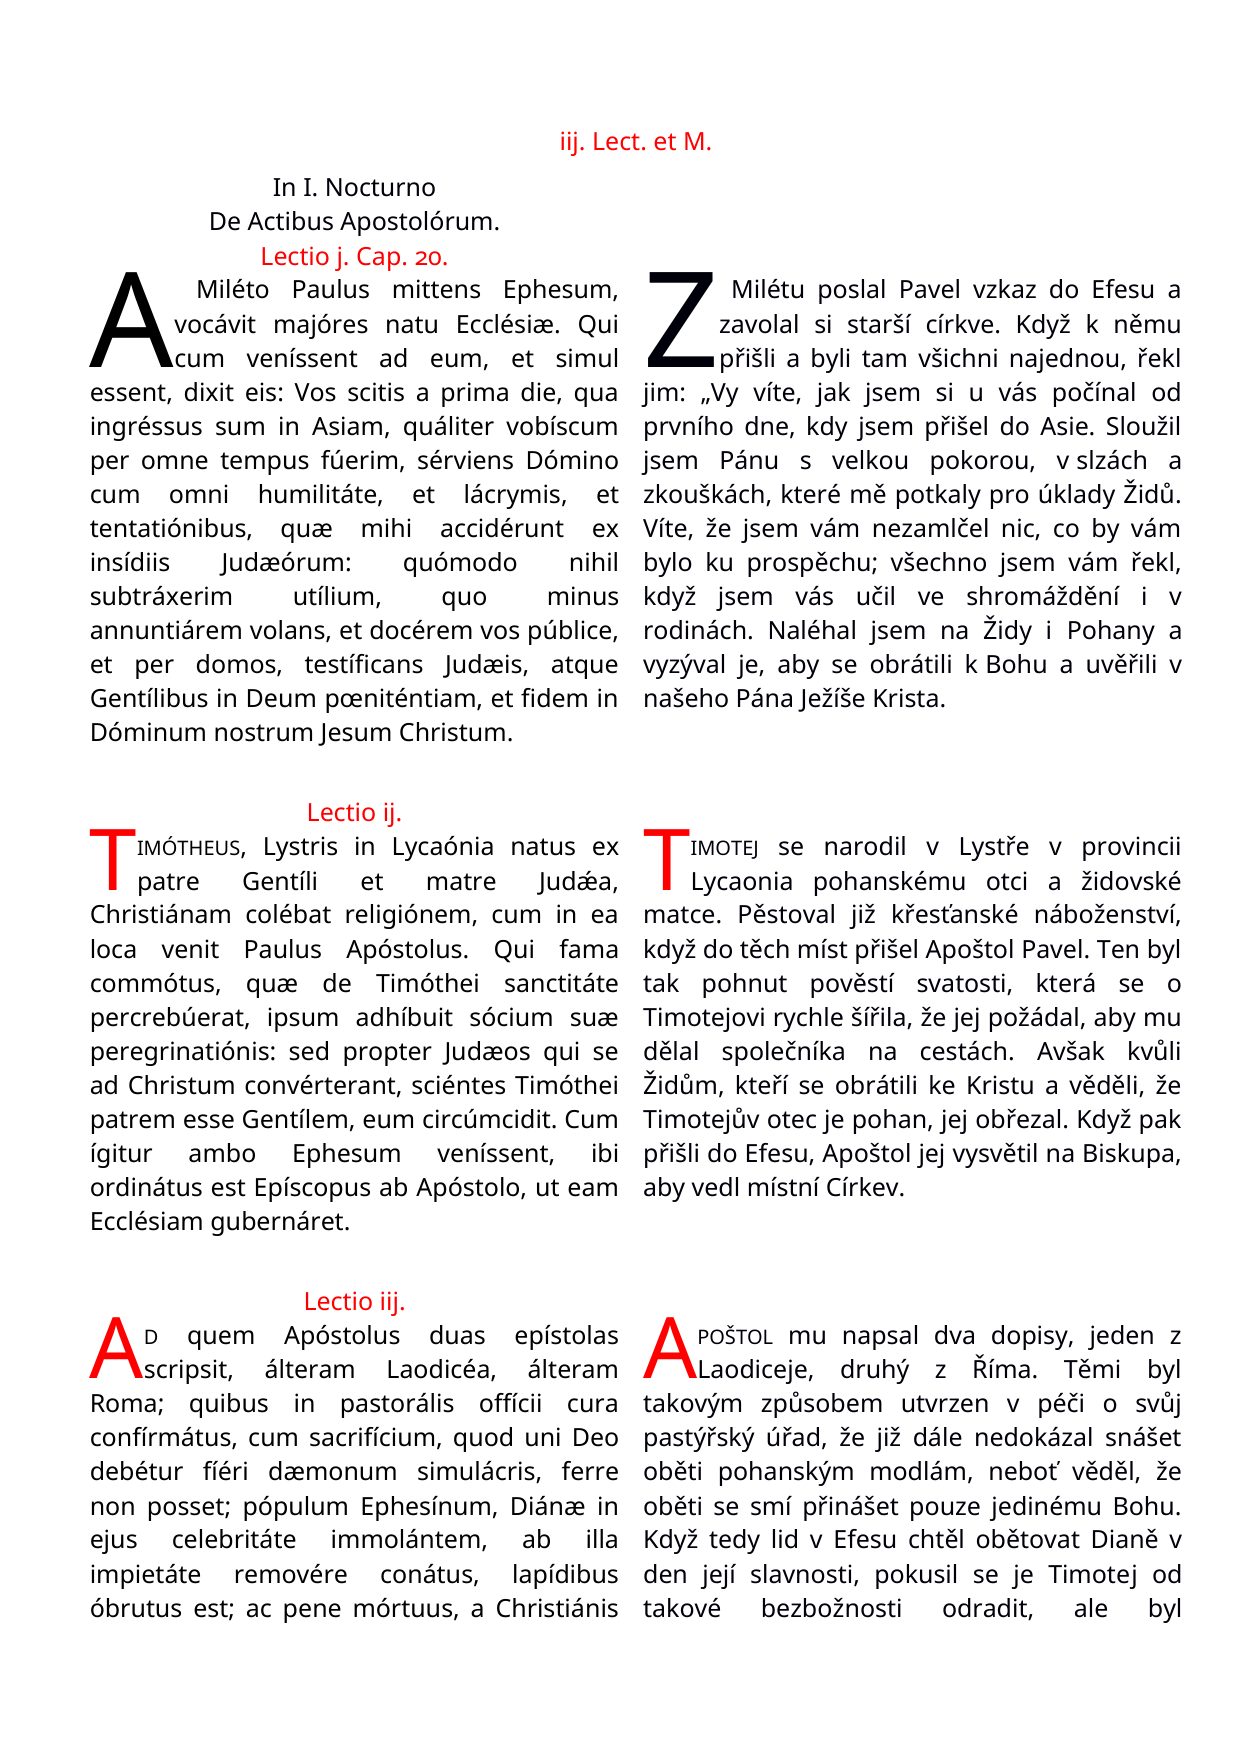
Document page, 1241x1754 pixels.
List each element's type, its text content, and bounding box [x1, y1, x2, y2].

table_cell In I. Nocturno De Actibus Apostolórum. Lectio j. Cap. 20. A Miléto Paulus mittens Ephesum, vocávit majóres natu Ecclésiæ. Qui cum veníssent ad eum, et simul essent, dixit eis: Vos scitis a prima die, qua ingréssus sum in Asiam, quáliter vobíscum per omne tempus fúerim, sérviens Dómino cum omni humilitáte‚ et lácrymis, et tentatiónibus‚ quæ mihi accidérunt ex insídiis Judæórum: quómodo nihil subtráxerim utílium, quo minus annuntiárem volans, et docérem vos públice, et per domos‚ testíficans Judæis, atque Gentílibus in Deum pœniténtiam‚ et fidem in Dóminum nostrum Jesum Christum. [78, 164, 631, 789]
table_cell Timotej se narodil v Lystře v provincii Lycaonia pohanskému otci a židovské matce. Pěstoval již křesťanské náboženství, když do těch míst přišel Apoštol Pavel. Ten byl tak pohnut pověstí svatosti, která se o Timotejovi rychle šířila, že jej požádal, aby mu dělal společníka na cestách. Avšak kvůli Židům, kteří se obrátili ke Kristu a věděli, že Timotejův otec je pohan, jej obřezal. Když pak přišli do Efesu, Apoštol jej vysvětil na Biskupa, aby vedl místní Církev. [631, 789, 1194, 1278]
table_cell Lectio ij. Timótheus, Lystris in Lycaónia natus ex patre Gentíli et matre Judǽa, Christiánam colébat religiónem, cum in ea loca venit Paulus Apóstolus. Qui fama commótus, quæ de Timóthei sanctitáte percrebúerat, ipsum adhíbuit sócium suæ peregrinatiónis: sed propter Judæos qui se ad Christum convérterant, sciéntes Timóthei patrem esse Gentílem, eum circúmcidit. Cum ígitur ambo Ephesum veníssent, ibi ordinátus est Epíscopus ab Apóstolo, ut eam Ecclésiam gubernáret. [78, 789, 631, 1278]
table_cell Lectio iij. Ad quem Apóstolus duas epístolas scripsit, álteram Laodicéa, álteram Roma; quibus in pastorális offícii cura confírmátus, cum sacrifícium, quod uni Deo debétur fíéri dæmonum simulácris, ferre non posset; pópulum Ephesínum, Diánæ in ejus celebritáte immolántem, ab illa impietáte removére conátus, lapídibus óbrutus est; ac pene mórtuus, a Christiánis [78, 1278, 631, 1630]
table_cell Apoštol mu napsal dva dopisy, jeden z Laodiceje, druhý z Říma. Těmi byl takovým způsobem utvrzen v péči o svůj pastýřský úřad, že již dále nedokázal snášet oběti pohanským modlám, neboť věděl, že oběti se smí přinášet pouze jedinému Bohu. Když tedy lid v Efesu chtěl obětovat Dianě v den její slavnosti, pokusil se je Timotej od takové bezbož­nosti odradit, ale byl [631, 1278, 1194, 1630]
table_cell iij. Lect. et M. [78, 118, 1194, 164]
table_cell Z Milétu poslal Pavel vzkaz do Efesu a zavolal si starší církve. Když k němu přišli a byli tam všichni najednou, řekl jim: „Vy víte, jak jsem si u vás počínal od prvního dne, kdy jsem přišel do Asie. Sloužil jsem Pánu s velkou pokorou, v slzách a zkouškách, které mě potkaly pro úklady Židů. Víte, že jsem vám nezamlčel nic, co by vám bylo ku prospěchu; všechno jsem vám řekl, když jsem vás učil ve shromáždění i v rodinách. Naléhal jsem na Židy i Pohany a vyzýval je, aby se obrátili k Bohu a uvěřili v našeho Pána Ježíše Krista. [631, 164, 1194, 789]
